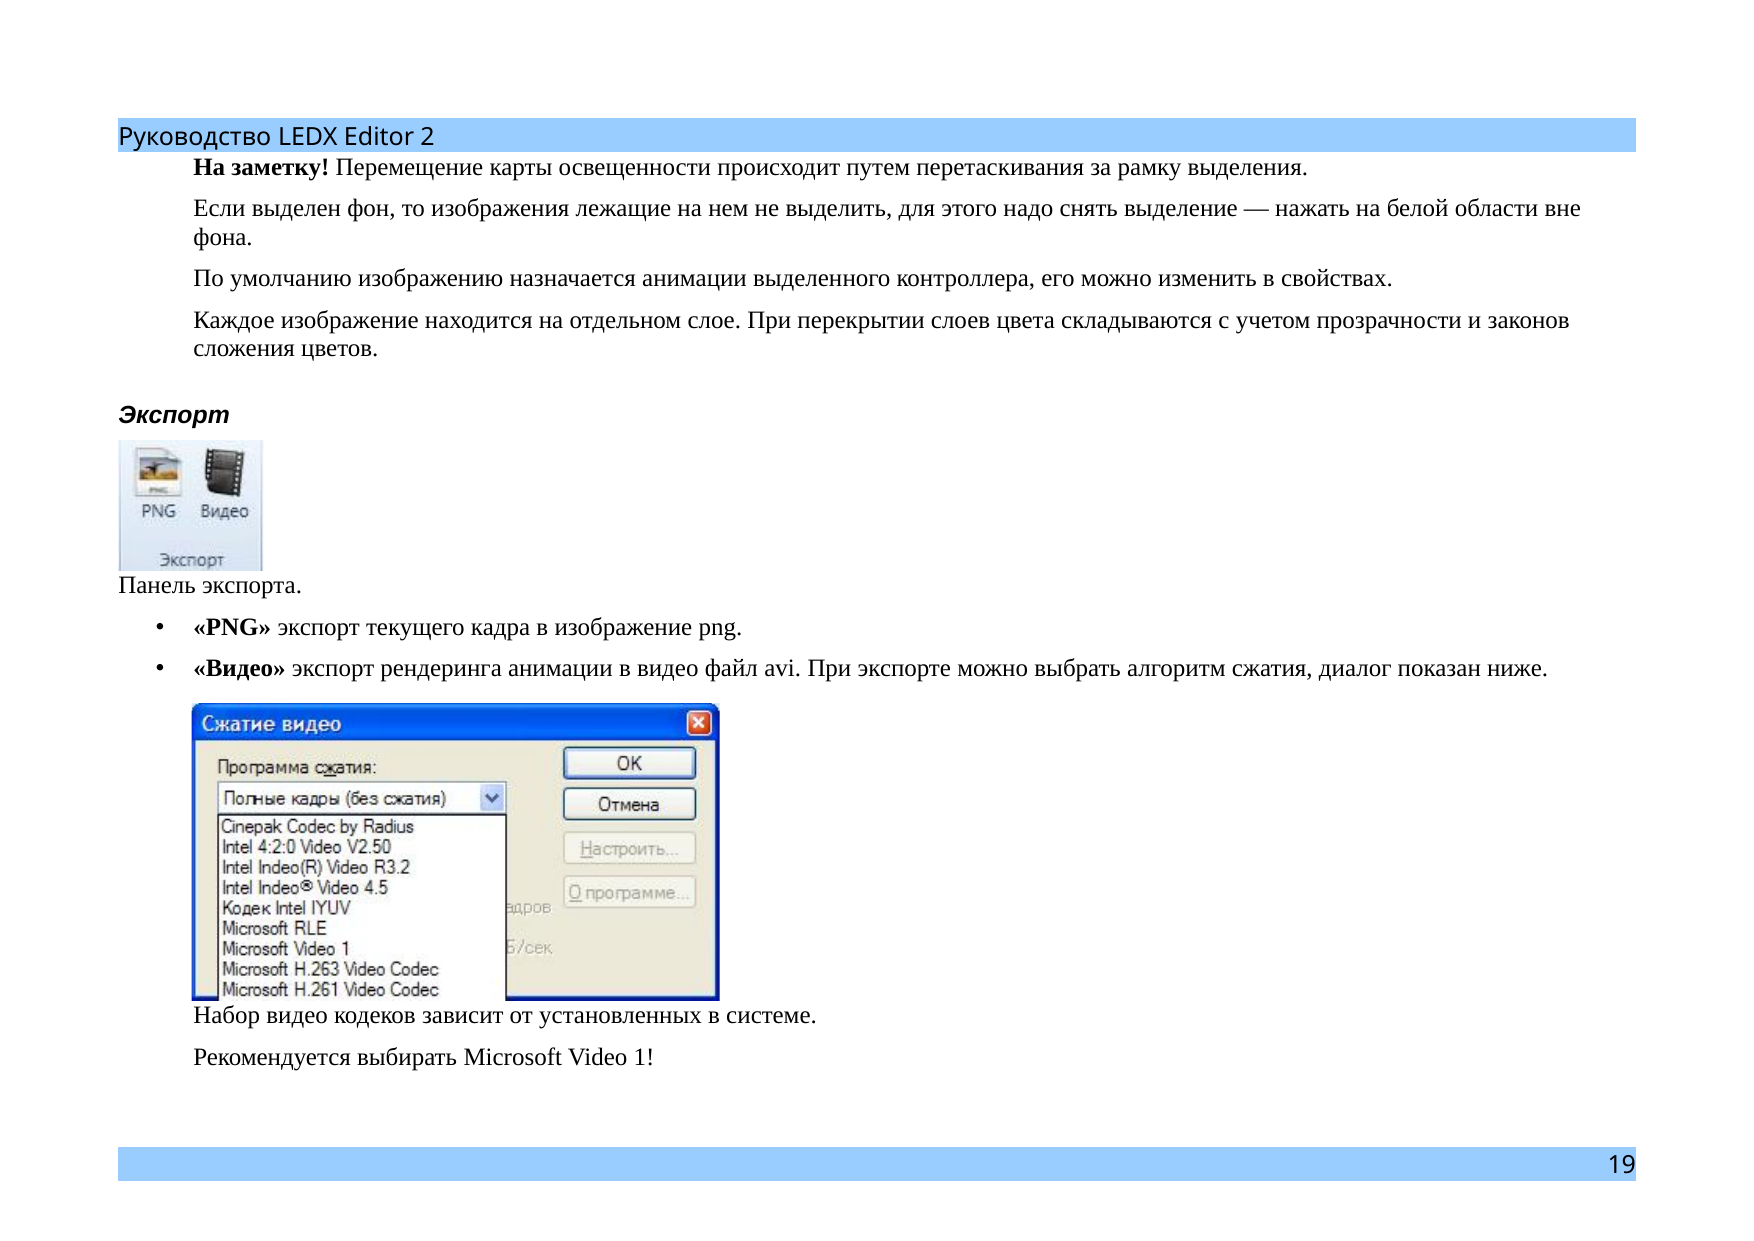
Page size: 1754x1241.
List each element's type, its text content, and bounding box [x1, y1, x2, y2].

list На заметку! Перемещение карты освещенности происходит путем перетаскивания за рамку выделения. [156, 152, 1636, 181]
list Если выделен фон, то изображения лежащие на нем не выделить, для этого надо снять выделение — нажать на белой области вне фона. [156, 193, 1636, 251]
list «PNG» экспорт текущего кадра в изображение png. [156, 612, 1636, 640]
picture [191, 703, 720, 1001]
list «Видео» экспорт рендеринга анимации в видео файл avi. При экспорте можно выбрать алгоритм сжатия, диалог показан ниже. [156, 653, 1636, 682]
subtitle Экспорт [118, 400, 1636, 428]
list Каждое изображение находится на отдельном слое. При перекрытии слоев цвета складываются с учетом прозрачности и законов сложения цветов. [156, 305, 1636, 362]
picture [118, 440, 264, 571]
text Панель экспорта. [118, 441, 1636, 599]
list По умолчанию изображению назначается анимации выделенного контроллера, его можно изменить в свойствах. [156, 263, 1636, 292]
list Рекомендуется выбирать Microsoft Video 1! [156, 1042, 1636, 1070]
list Набор видео кодеков зависит от установленных в системе. [156, 694, 1636, 1029]
